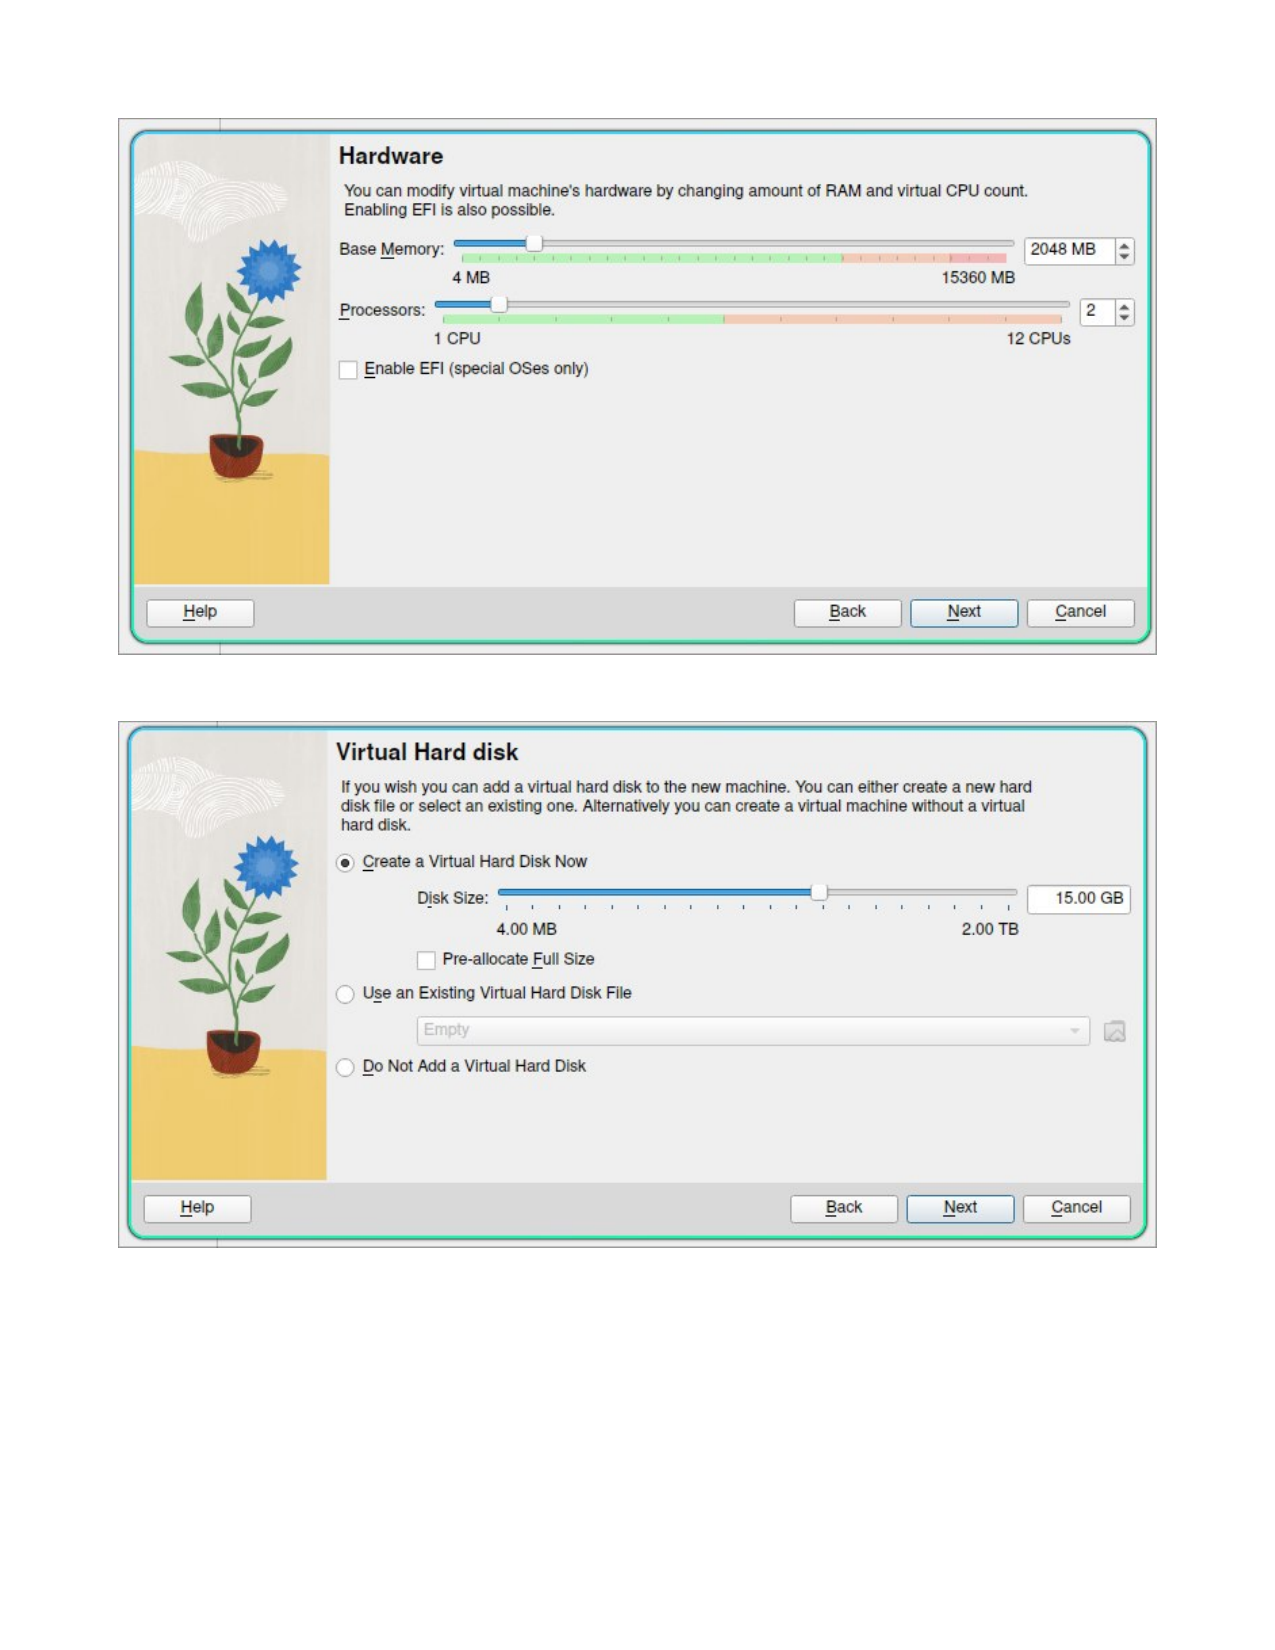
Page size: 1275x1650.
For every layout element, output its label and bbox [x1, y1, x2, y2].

picture [118, 721, 1157, 1248]
picture [118, 118, 1157, 655]
